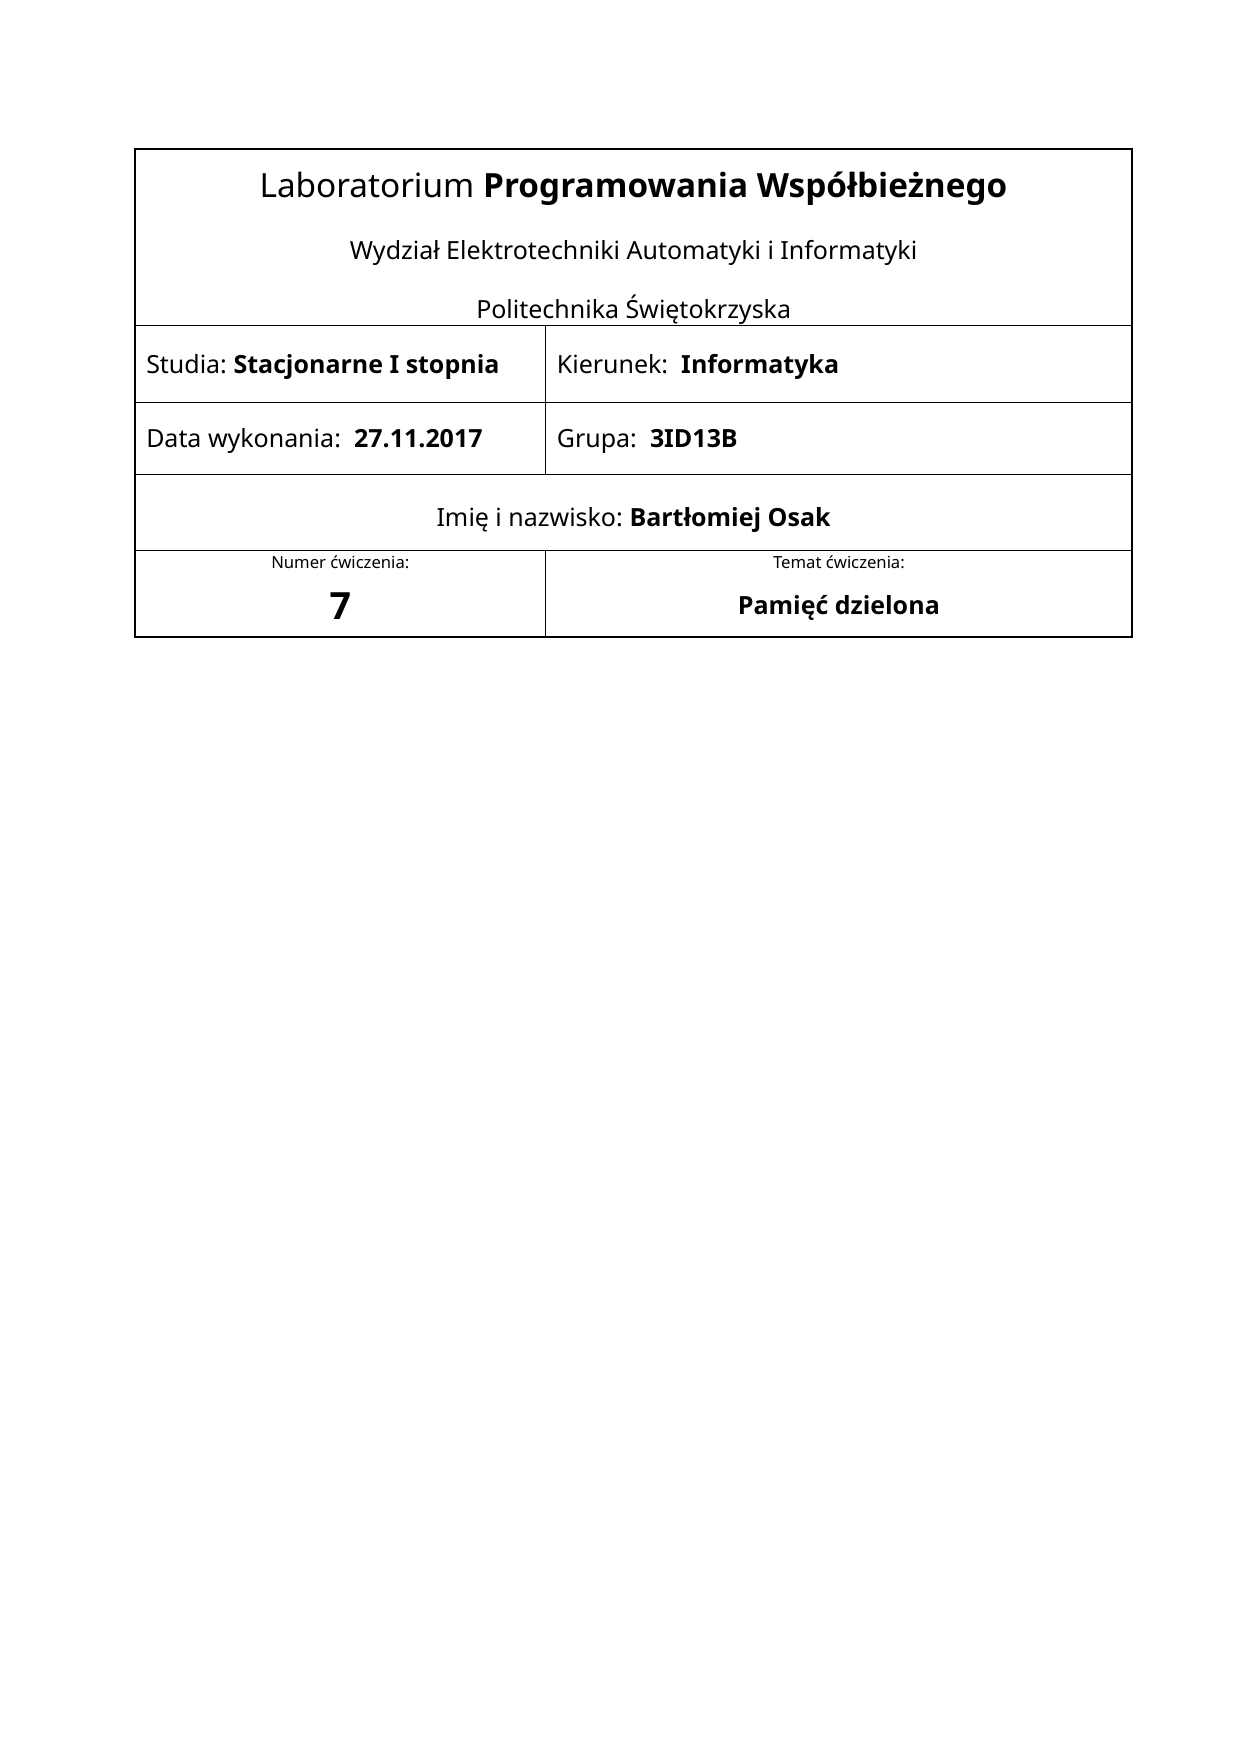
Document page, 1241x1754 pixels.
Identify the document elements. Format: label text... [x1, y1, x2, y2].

table_cell Temat ćwiczenia: [546, 551, 1131, 573]
table_cell Data wykonania: 27.11.2017 [136, 403, 545, 474]
table_cell Studia: Stacjonarne I stopnia [136, 326, 545, 402]
table_cell 7 [136, 574, 545, 636]
table_cell Imię i nazwisko: Bartłomiej Osak [136, 475, 1131, 550]
table_header Laboratorium Programowania Współbieżnego Wydział Elektrotechniki Automatyki i Informatyki Politechnika Świętokrzyska [136, 150, 1131, 325]
table_cell Kierunek: Informatyka [546, 326, 1131, 402]
table_cell Pamięć dzielona [546, 574, 1131, 636]
table_cell Numer ćwiczenia: [136, 551, 545, 573]
table_cell Grupa: 3ID13B [546, 403, 1131, 474]
